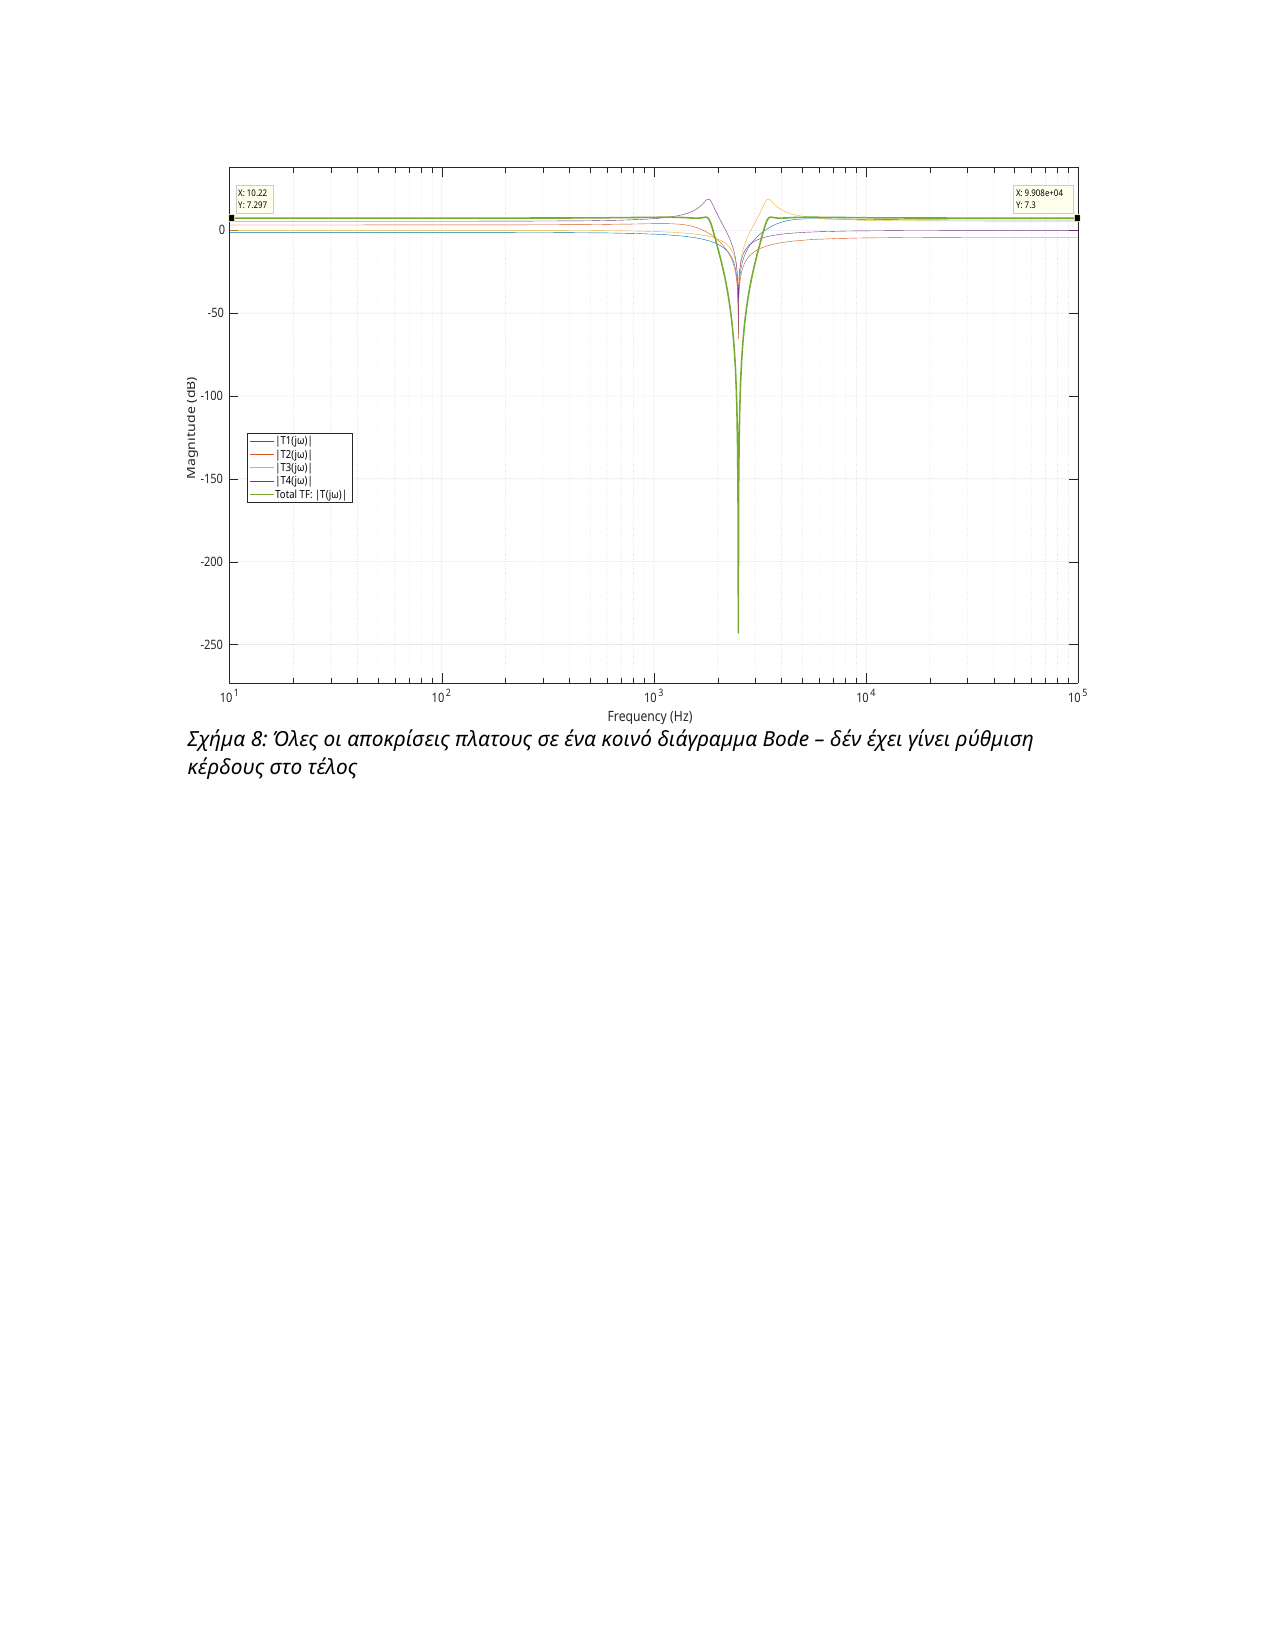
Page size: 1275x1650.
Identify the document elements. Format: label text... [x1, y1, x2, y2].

text Σχήμα 8: Όλες οι αποκρίσεις πλατους σε ένα κοινό διάγραμμα Bode – δέν έχει γίνει ρύθμιση κέρδους στο τέλος [187, 724, 1087, 781]
